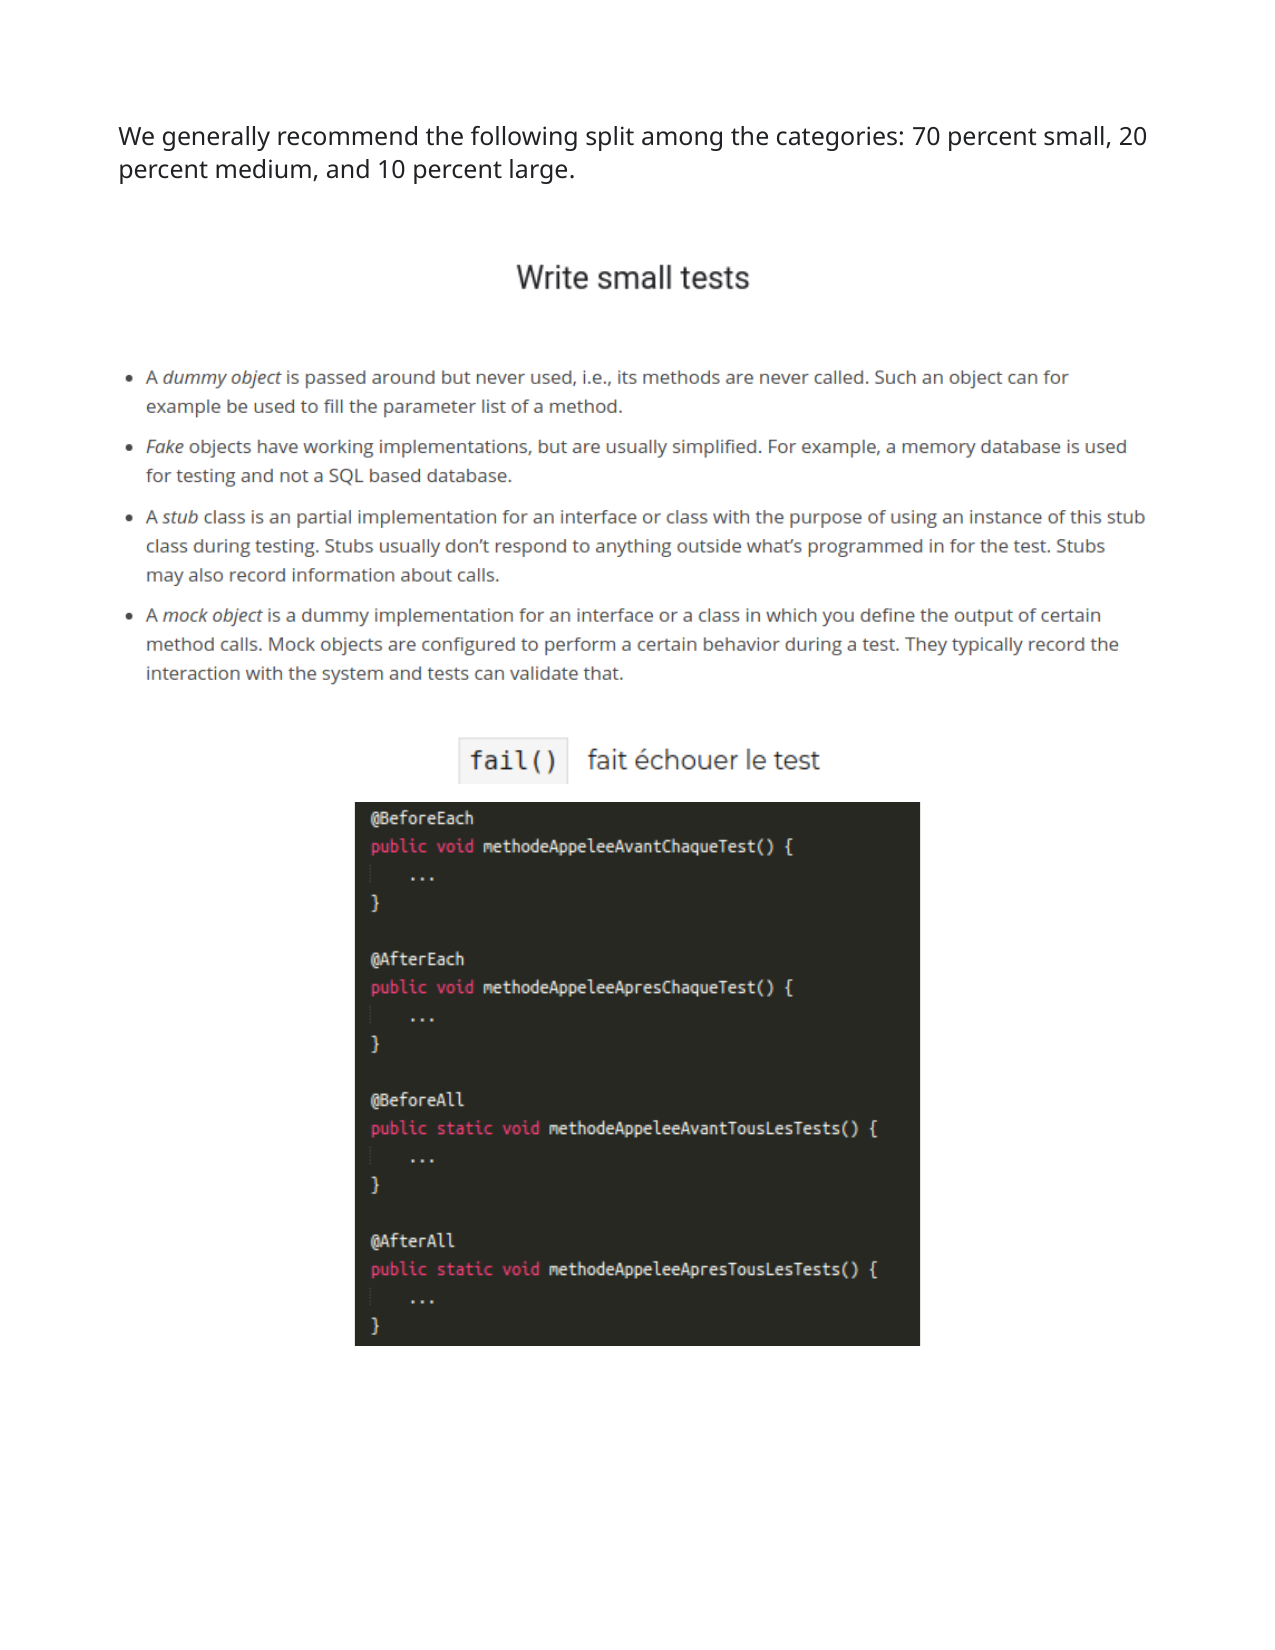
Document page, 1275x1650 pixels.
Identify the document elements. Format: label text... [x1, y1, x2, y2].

picture [354, 802, 921, 1346]
picture [118, 356, 1157, 700]
picture [454, 733, 821, 784]
picture [503, 254, 772, 302]
text We generally recommend the following split among the categories: 70 percent small, 20 percent medium, and 10 percent large. [118, 118, 1157, 186]
